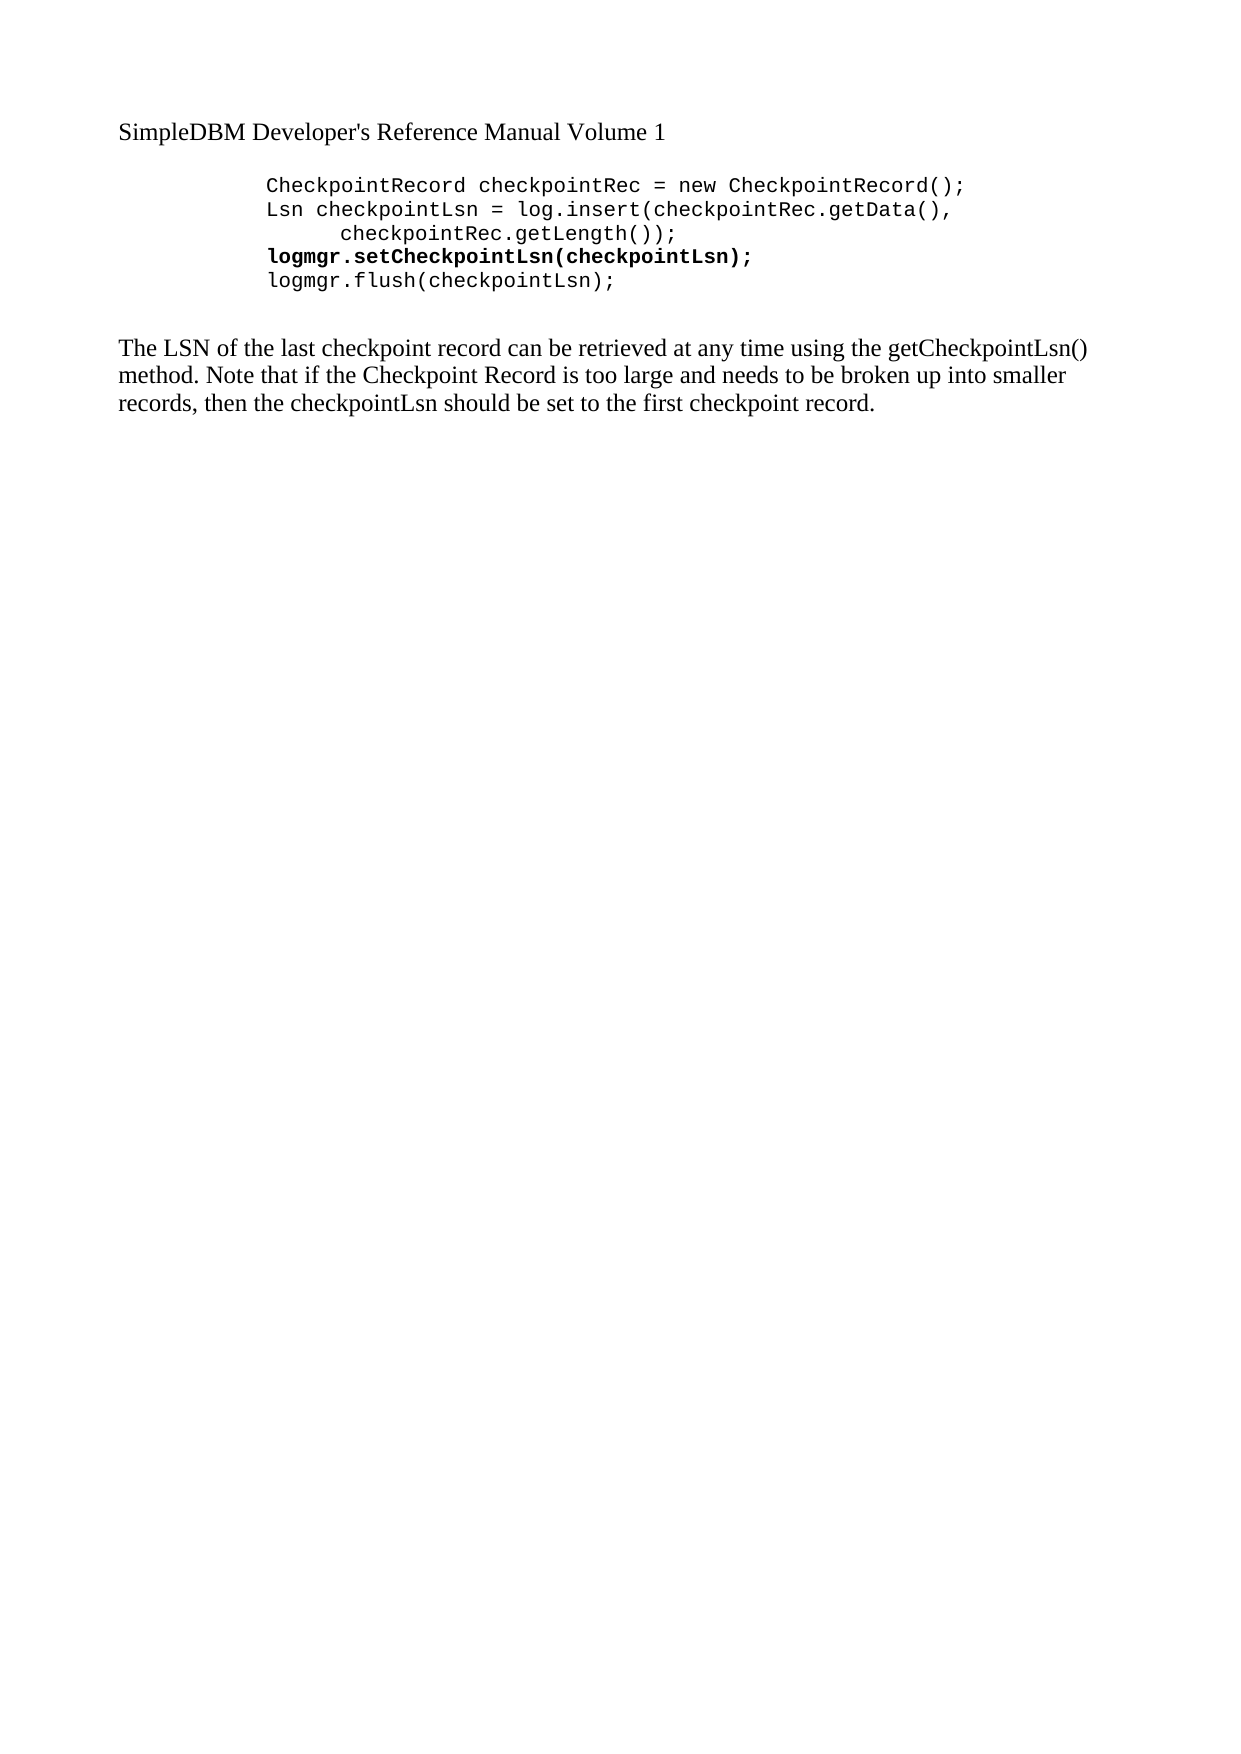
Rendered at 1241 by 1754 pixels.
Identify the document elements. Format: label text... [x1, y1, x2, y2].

text The LSN of the last checkpoint record can be retrieved at any time using the getCheckpointLsn() method. Note that if the Checkpoint Record is too large and needs to be broken up into smaller records, then the checkpointLsn should be set to the first checkpoint record. [118, 334, 1122, 417]
text CheckpointRecord checkpointRec = new CheckpointRecord(); [118, 175, 1122, 199]
text logmgr.setCheckpointLsn(checkpointLsn); [118, 246, 1122, 270]
text Lsn checkpointLsn = log.insert(checkpointRec.getData(), [118, 199, 1122, 223]
text logmgr.flush(checkpointLsn); [118, 270, 1122, 293]
text checkpointRec.getLength()); [118, 223, 1122, 246]
